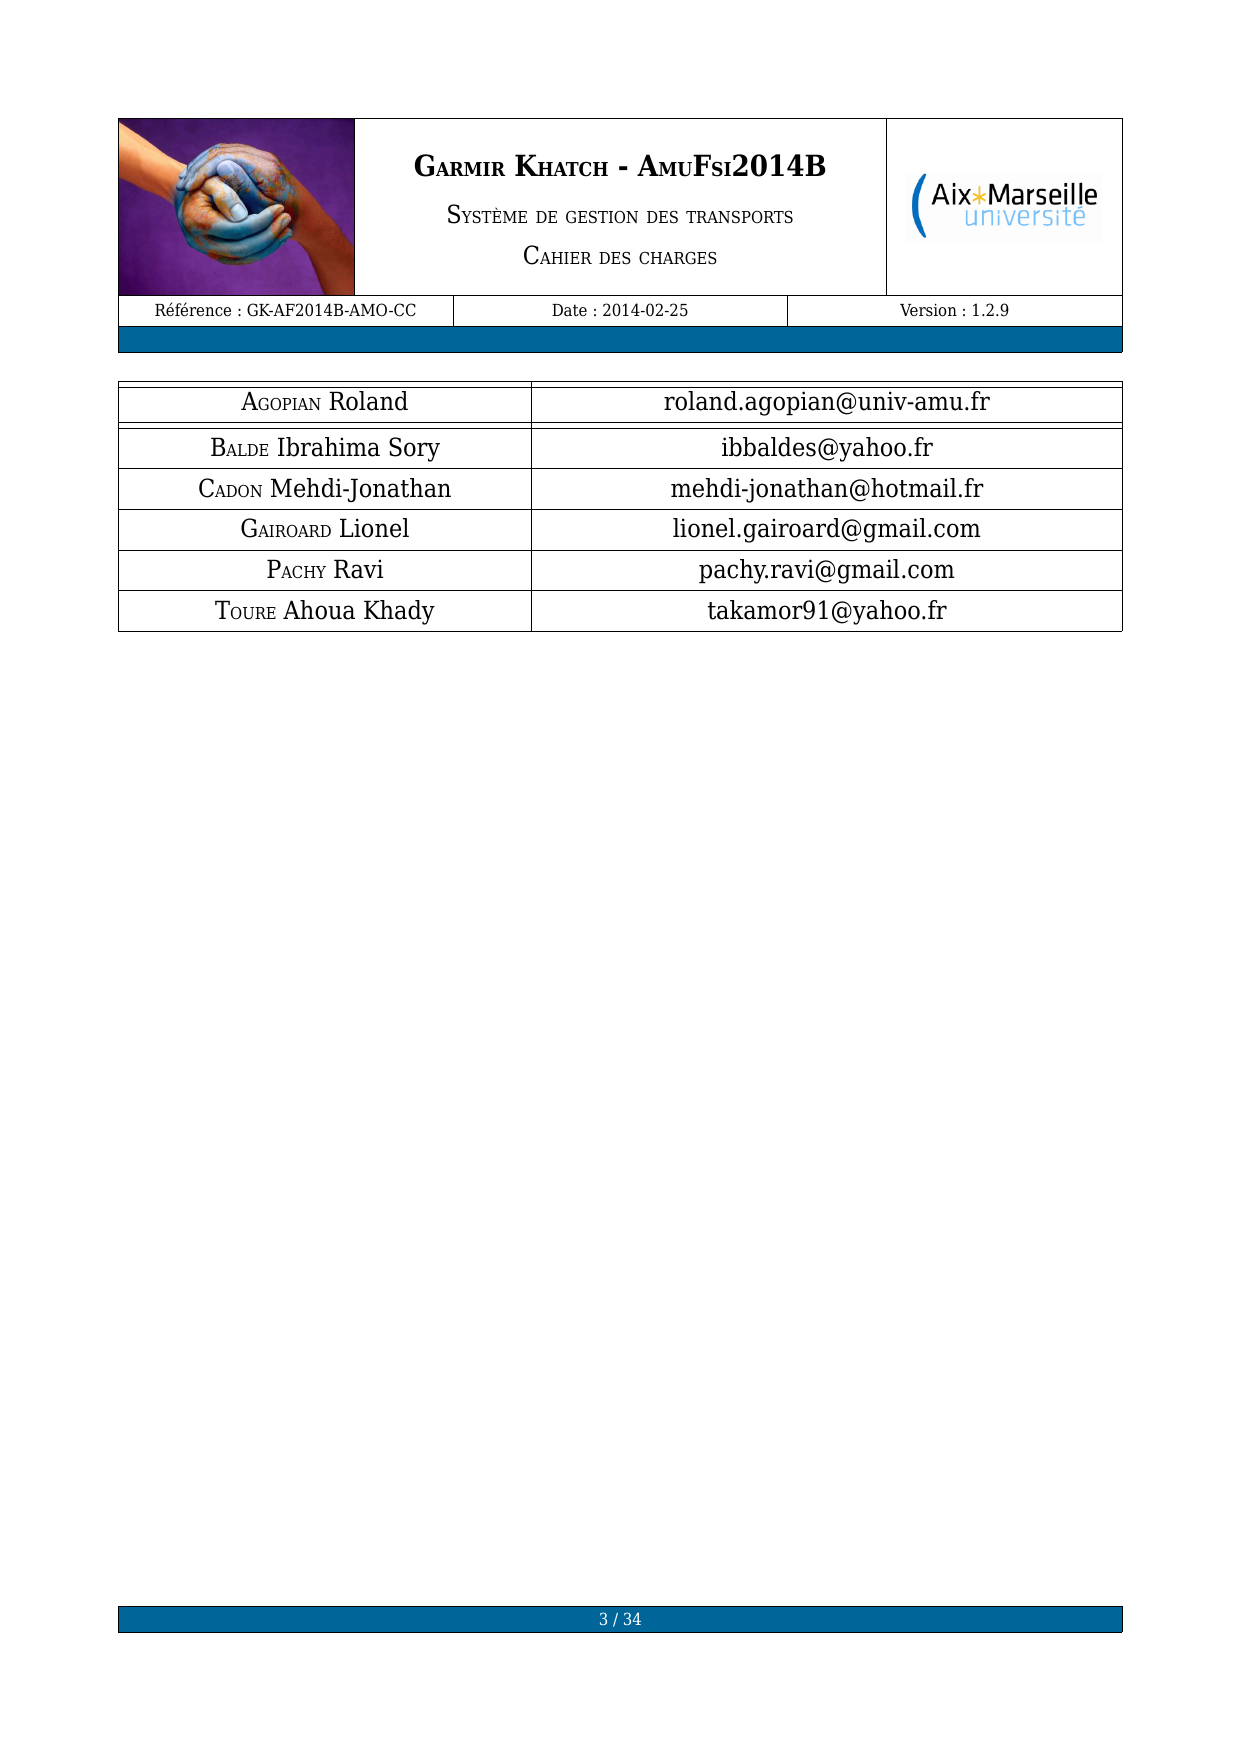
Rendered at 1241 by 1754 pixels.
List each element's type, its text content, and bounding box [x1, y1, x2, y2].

table_cell [119, 423, 531, 428]
table_cell Gairoard Lionel [119, 510, 531, 549]
table_cell ibbaldes@yahoo.fr [532, 429, 1122, 468]
table_cell Agopian Roland [119, 388, 531, 422]
table_cell Cadon Mehdi-Jonathan [119, 469, 531, 509]
table_cell Pachy Ravi [119, 551, 531, 590]
table_cell Toure Ahoua Khady [119, 591, 531, 631]
picture [119, 119, 354, 295]
table_cell lionel.gairoard@gmail.com [532, 510, 1122, 549]
table_cell [532, 423, 1122, 428]
table_cell mehdi-jonathan@hotmail.fr [532, 469, 1122, 509]
table_cell takamor91@yahoo.fr [532, 591, 1122, 631]
table_cell roland.agopian@univ-amu.fr [532, 388, 1122, 422]
table_cell pachy.ravi@gmail.com [532, 551, 1122, 590]
picture [887, 126, 1122, 288]
table_cell Balde Ibrahima Sory [119, 429, 531, 468]
table_cell [532, 382, 1122, 387]
table_cell [119, 382, 531, 387]
